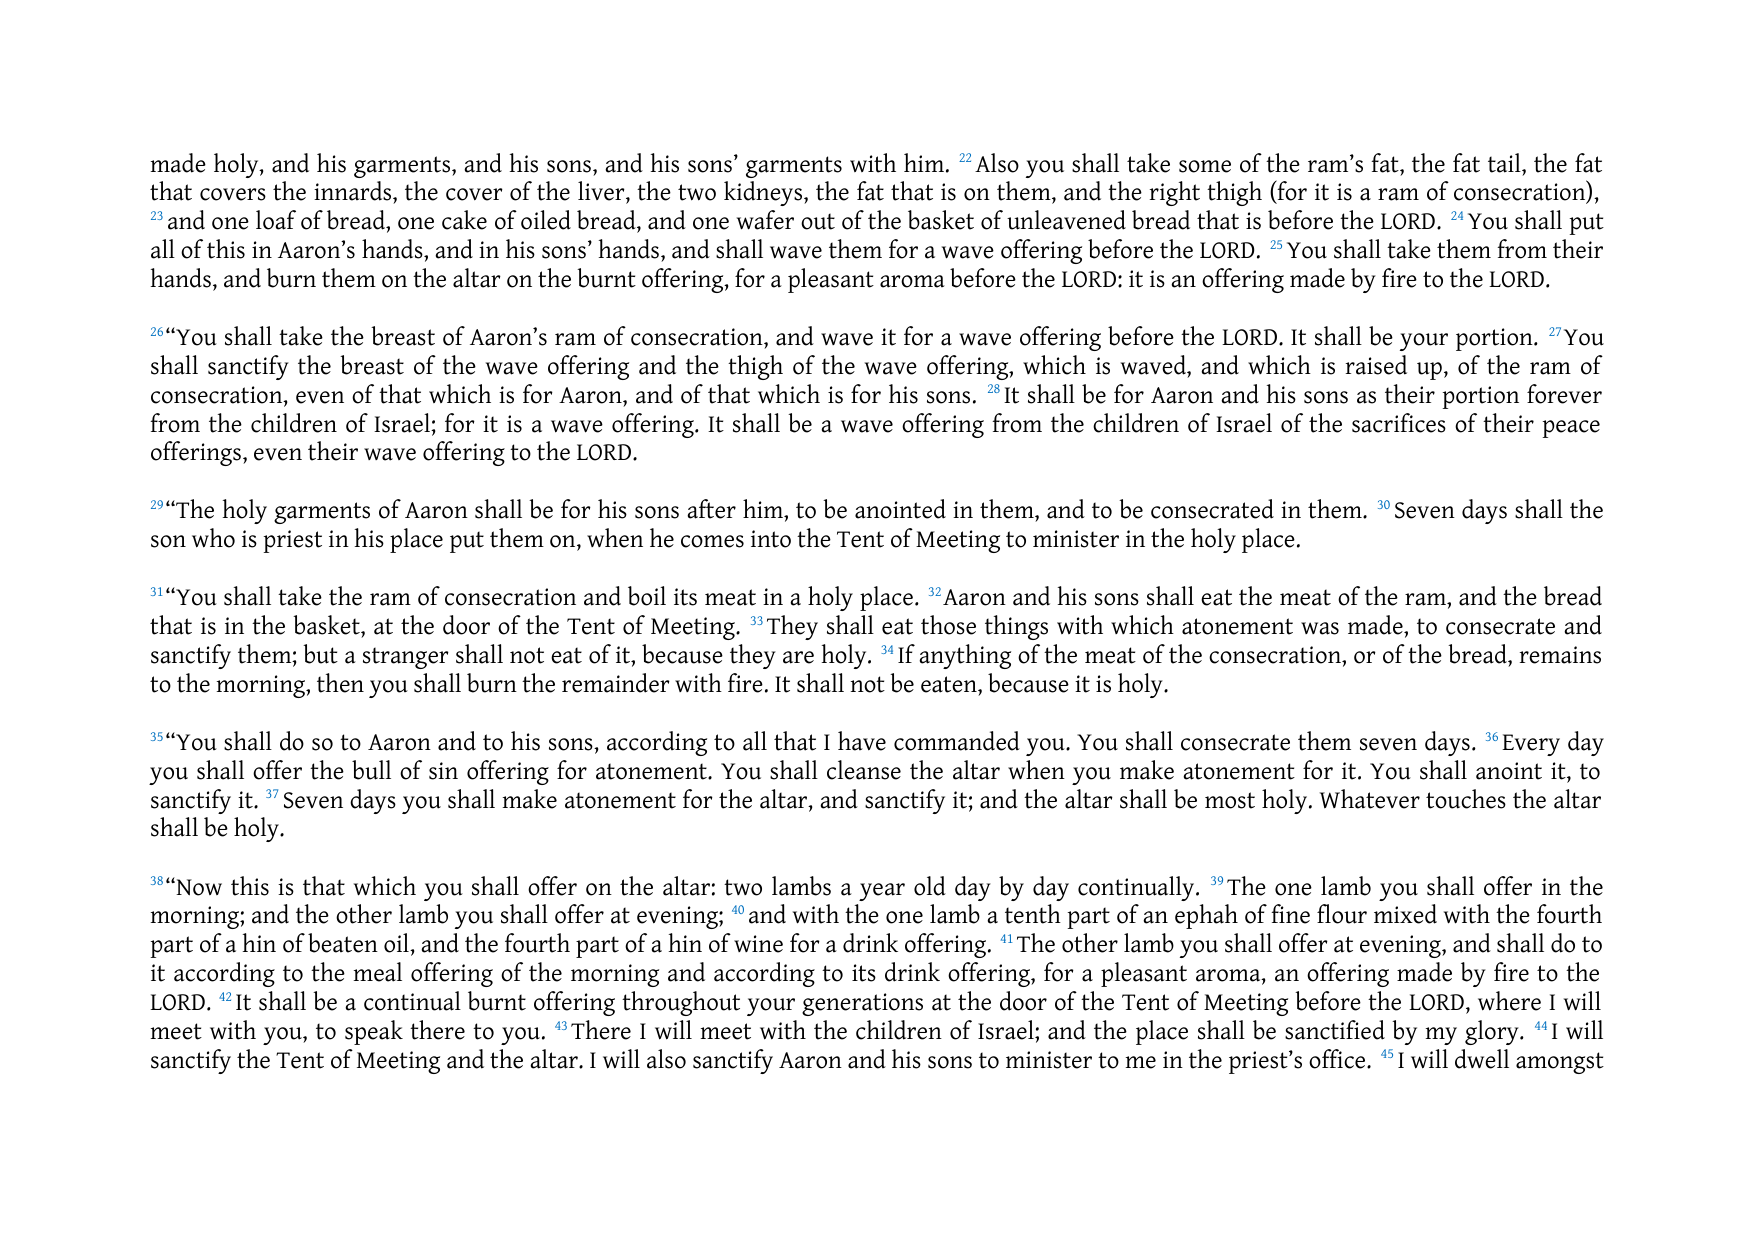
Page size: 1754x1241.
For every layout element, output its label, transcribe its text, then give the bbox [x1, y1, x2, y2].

text made holy, and his garments, and his sons, and his sons’ garments with him. 22 Also you shall take some of the ram’s fat, the fat tail, the fat that covers the innards, the cover of the liver, the two kidneys, the fat that is on them, and the right thigh (for it is a ram of consecration), 23 and one loaf of bread, one cake of oiled bread, and one wafer out of the basket of unleavened bread that is before the LORD. 24 You shall put all of this in Aaron’s hands, and in his sons’ hands, and shall wave them for a wave offering before the LORD. 25 You shall take them from their hands, and burn them on the altar on the burnt offering, for a pleasant aroma before the LORD: it is an offering made by fire to the LORD. [150, 150, 1604, 294]
text 29 “The holy garments of Aaron shall be for his sons after him, to be anointed in them, and to be consecrated in them. 30 Seven days shall the son who is priest in his place put them on, when he comes into the Tent of Meeting to minister in the holy place. [150, 497, 1604, 554]
text 26 “You shall take the breast of Aaron’s ram of consecration, and wave it for a wave offering before the LORD. It shall be your portion. 27 You shall sanctify the breast of the wave offering and the thigh of the wave offering, which is waved, and which is raised up, of the ram of consecration, even of that which is for Aaron, and of that which is for his sons. 28 It shall be for Aaron and his sons as their portion forever from the children of Israel; for it is a wave offering. It shall be a wave offering from the children of Israel of the sacrifices of their peace offerings, even their wave offering to the LORD. [150, 323, 1604, 468]
text 31 “You shall take the ram of consecration and boil its meat in a holy place. 32 Aaron and his sons shall eat the meat of the ram, and the bread that is in the basket, at the door of the Tent of Meeting. 33 They shall eat those things with which atonement was made, to consecrate and sanctify them; but a stranger shall not eat of it, because they are holy. 34 If anything of the meat of the consecration, or of the bread, remains to the morning, then you shall burn the remainder with fire. It shall not be eaten, because it is holy. [150, 584, 1604, 699]
text 35 “You shall do so to Aaron and to his sons, according to all that I have commanded you. You shall consecrate them seven days. 36 Every day you shall offer the bull of sin offering for atonement. You shall cleanse the altar when you make atonement for it. You shall anoint it, to sanctify it. 37 Seven days you shall make atonement for the altar, and sanctify it; and the altar shall be most holy. Whatever touches the altar shall be holy. [150, 728, 1604, 844]
text 38 “Now this is that which you shall offer on the altar: two lambs a year old day by day continually. 39 The one lamb you shall offer in the morning; and the other lamb you shall offer at evening; 40 and with the one lamb a tenth part of an ephah of fine flour mixed with the fourth part of a hin of beaten oil, and the fourth part of a hin of wine for a drink offering. 41 The other lamb you shall offer at evening, and shall do to it according to the meal offering of the morning and according to its drink offering, for a pleasant aroma, an offering made by fire to the LORD. 42 It shall be a continual burnt offering throughout your generations at the door of the Tent of Meeting before the LORD, where I will meet with you, to speak there to you. 43 There I will meet with the children of Israel; and the place shall be sanctified by my glory. 44 I will sanctify the Tent of Meeting and the altar. I will also sanctify Aaron and his sons to minister to me in the priest’s office. 45 I will dwell amongst [150, 873, 1604, 1075]
